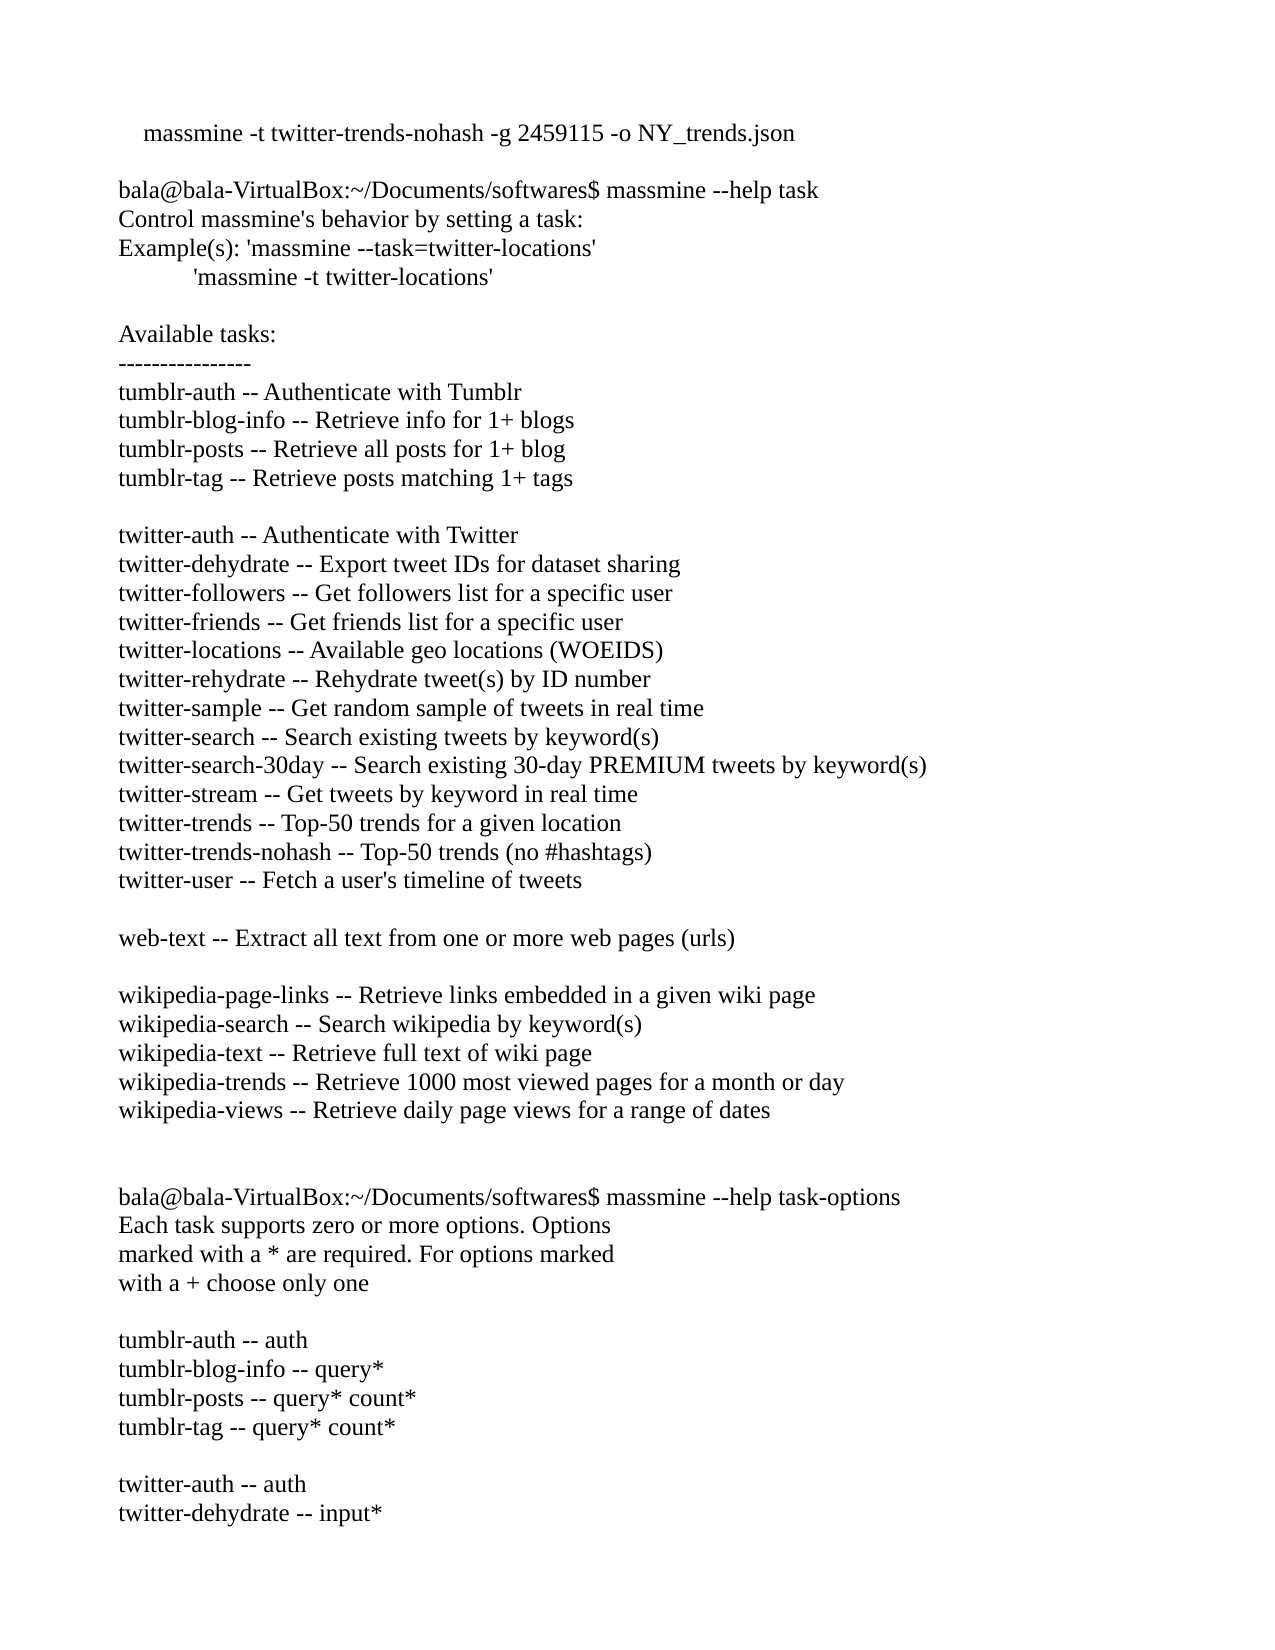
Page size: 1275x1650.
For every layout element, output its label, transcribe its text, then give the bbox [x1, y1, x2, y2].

text tumblr-posts -- query* count* [118, 1383, 1157, 1412]
text Example(s): 'massmine --task=twitter-locations' [118, 233, 1157, 262]
text 'massmine -t twitter-locations' [118, 262, 1157, 291]
text twitter-sample -- Get random sample of tweets in real time [118, 693, 1157, 722]
text marked with a * are required. For options marked [118, 1239, 1157, 1268]
text twitter-search-30day -- Search existing 30-day PREMIUM tweets by keyword(s) [118, 751, 1157, 779]
text wikipedia-views -- Retrieve daily page views for a range of dates [118, 1096, 1157, 1124]
text tumblr-tag -- Retrieve posts matching 1+ tags [118, 463, 1157, 492]
text Control massmine's behavior by setting a task: [118, 204, 1157, 233]
text twitter-user -- Fetch a user's timeline of tweets [118, 866, 1157, 894]
text with a + choose only one [118, 1268, 1157, 1297]
text twitter-followers -- Get followers list for a specific user [118, 578, 1157, 607]
text wikipedia-text -- Retrieve full text of wiki page [118, 1038, 1157, 1067]
text tumblr-blog-info -- query* [118, 1354, 1157, 1383]
text tumblr-auth -- auth [118, 1326, 1157, 1354]
text wikipedia-trends -- Retrieve 1000 most viewed pages for a month or day [118, 1067, 1157, 1096]
text tumblr-posts -- Retrieve all posts for 1+ blog [118, 434, 1157, 463]
text twitter-locations -- Available geo locations (WOEIDS) [118, 636, 1157, 664]
text bala@bala-VirtualBox:~/Documents/softwares$ massmine --help task [118, 176, 1157, 204]
text bala@bala-VirtualBox:~/Documents/softwares$ massmine --help task-options [118, 1182, 1157, 1211]
text Available tasks: [118, 319, 1157, 348]
text twitter-dehydrate -- input* [118, 1498, 1157, 1527]
text twitter-auth -- auth [118, 1469, 1157, 1498]
text web-text -- Extract all text from one or more web pages (urls) [118, 923, 1157, 952]
text twitter-rehydrate -- Rehydrate tweet(s) by ID number [118, 664, 1157, 693]
text twitter-trends -- Top-50 trends for a given location [118, 808, 1157, 837]
text massmine -t twitter-trends-nohash -g 2459115 -o NY_trends.json [118, 118, 1157, 147]
text twitter-search -- Search existing tweets by keyword(s) [118, 722, 1157, 751]
text twitter-friends -- Get friends list for a specific user [118, 607, 1157, 636]
text wikipedia-search -- Search wikipedia by keyword(s) [118, 1009, 1157, 1038]
text twitter-stream -- Get tweets by keyword in real time [118, 779, 1157, 808]
text tumblr-tag -- query* count* [118, 1412, 1157, 1441]
text wikipedia-page-links -- Retrieve links embedded in a given wiki page [118, 981, 1157, 1009]
text tumblr-blog-info -- Retrieve info for 1+ blogs [118, 406, 1157, 434]
text twitter-auth -- Authenticate with Twitter [118, 521, 1157, 549]
text tumblr-auth -- Authenticate with Tumblr [118, 377, 1157, 406]
text twitter-trends-nohash -- Top-50 trends (no #hashtags) [118, 837, 1157, 866]
text Each task supports zero or more options. Options [118, 1211, 1157, 1239]
text ---------------- [118, 348, 1157, 377]
text twitter-dehydrate -- Export tweet IDs for dataset sharing [118, 549, 1157, 578]
